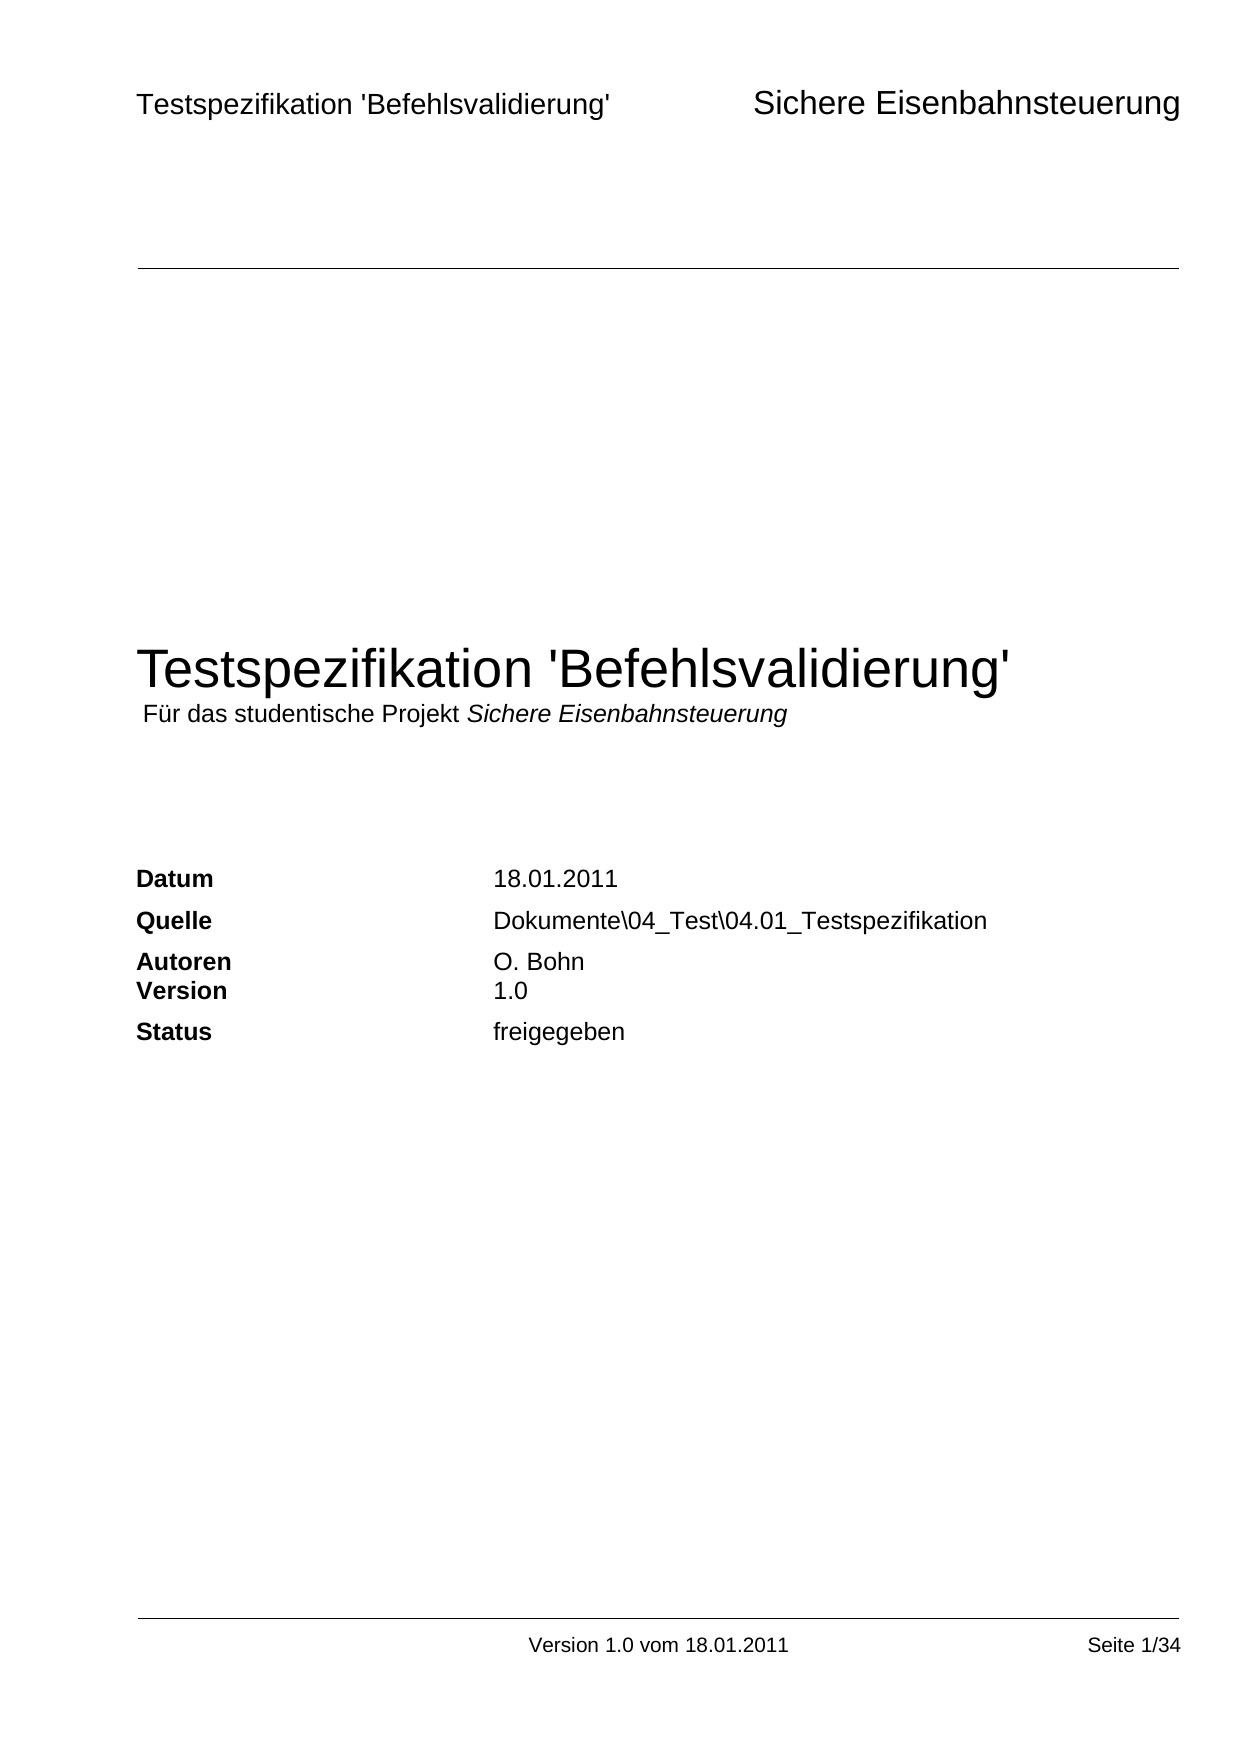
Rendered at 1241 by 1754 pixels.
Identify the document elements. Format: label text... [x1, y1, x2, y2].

title Testspezifikation 'Befehlsvalidierung' [136, 637, 1181, 699]
text Für das studentische Projekt Sichere Eisenbahnsteuerung [136, 699, 1181, 728]
text Datum 18.01.2011 [136, 864, 1181, 893]
text Status freigegeben [136, 1017, 1181, 1046]
text Autoren O. Bohn [136, 947, 1181, 976]
text Quelle Dokumente\04_Test\04.01_Testspezifikation [136, 906, 1181, 934]
text Version 1.0 [136, 976, 1181, 1004]
